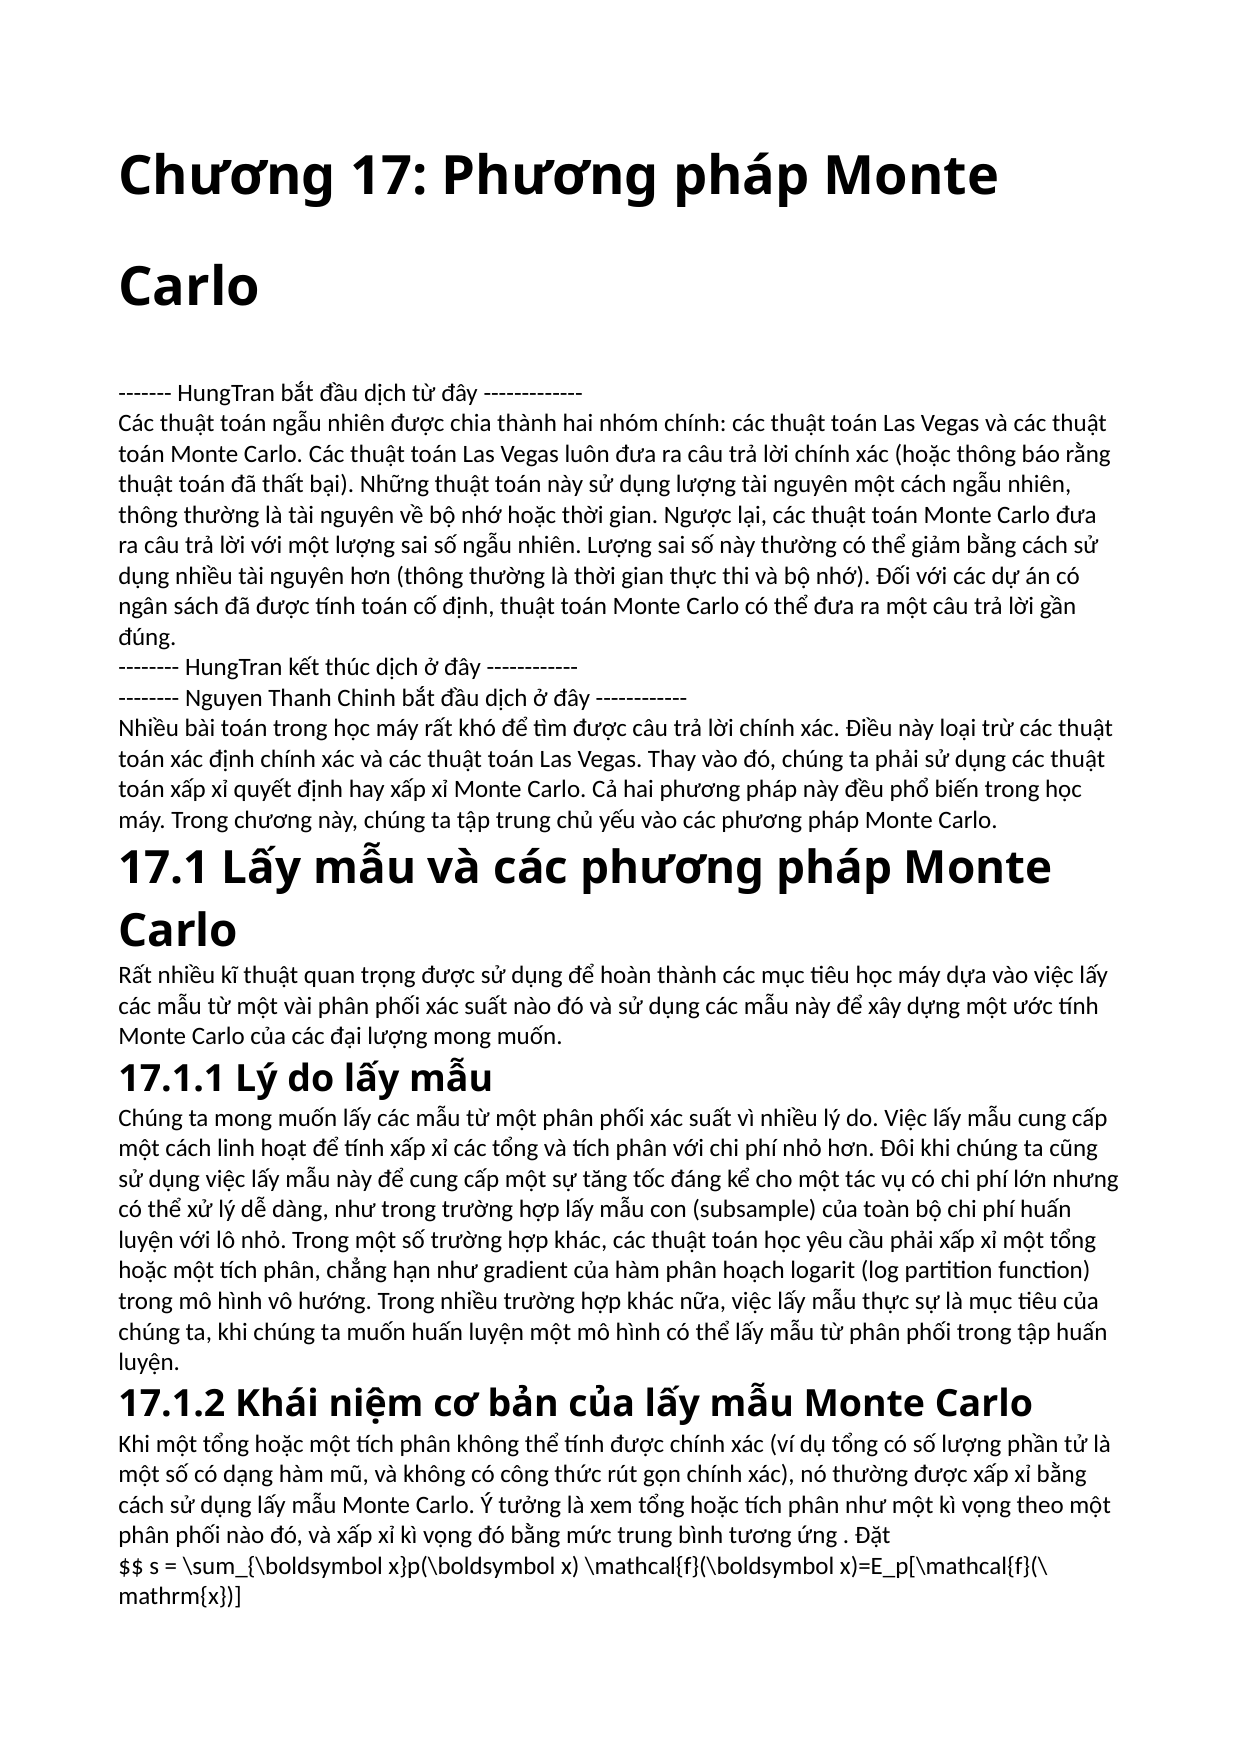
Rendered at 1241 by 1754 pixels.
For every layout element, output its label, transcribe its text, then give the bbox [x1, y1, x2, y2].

text -------- HungTran kết thúc dịch ở đây ------------ [118, 652, 1122, 682]
subtitle 17.1.1 Lý do lấy mẫu [118, 1051, 1122, 1102]
text -------- Nguyen Thanh Chinh bắt đầu dịch ở đây ------------ [118, 682, 1122, 713]
text Các thuật toán ngẫu nhiên được chia thành hai nhóm chính: các thuật toán Las Vegas và các thuật toán Monte Carlo. Các thuật toán Las Vegas luôn đưa ra câu trả lời chính xác (hoặc thông báo rằng thuật toán đã thất bại). Những thuật toán này sử dụng lượng tài nguyên một cách ngẫu nhiên, thông thường là tài nguyên về bộ nhớ hoặc thời gian. Ngược lại, các thuật toán Monte Carlo đưa ra câu trả lời với một lượng sai số ngẫu nhiên. Lượng sai số này thường có thể giảm bằng cách sử dụng nhiều tài nguyên hơn (thông thường là thời gian thực thi và bộ nhớ). Đối với các dự án có ngân sách đã được tính toán cố định, thuật toán Monte Carlo có thể đưa ra một câu trả lời gần đúng. [118, 407, 1122, 652]
text Rất nhiều kĩ thuật quan trọng được sử dụng để hoàn thành các mục tiêu học máy dựa vào việc lấy các mẫu từ một vài phân phối xác suất nào đó và sử dụng các mẫu này để xây dựng một ước tính Monte Carlo của các đại lượng mong muốn. [118, 959, 1122, 1051]
text ------- HungTran bắt đầu dịch từ đây ------------- [118, 377, 1122, 407]
text Nhiều bài toán trong học máy rất khó để tìm được câu trả lời chính xác. Điều này loại trừ các thuật toán xác định chính xác và các thuật toán Las Vegas. Thay vào đó, chúng ta phải sử dụng các thuật toán xấp xỉ quyết định hay xấp xỉ Monte Carlo. Cả hai phương pháp này đều phổ biến trong học máy. Trong chương này, chúng ta tập trung chủ yếu vào các phương pháp Monte Carlo. [118, 713, 1122, 835]
subtitle 17.1.2 Khái niệm cơ bản của lấy mẫu Monte Carlo [118, 1377, 1122, 1428]
text $$ s = \sum_{\boldsymbol x}p(\boldsymbol x) \mathcal{f}(\boldsymbol x)=E_p[\mathcal{f}(\mathrm{x})] [118, 1550, 1122, 1611]
subtitle 17.1 Lấy mẫu và các phương pháp Monte Carlo [118, 835, 1122, 959]
text Khi một tổng hoặc một tích phân không thể tính được chính xác (ví dụ tổng có số lượng phần tử là một số có dạng hàm mũ, và không có công thức rút gọn chính xác), nó thường được xấp xỉ bằng cách sử dụng lấy mẫu Monte Carlo. Ý tưởng là xem tổng hoặc tích phân như một kì vọng theo một phân phối nào đó, và xấp xỉ kì vọng đó bằng mức trung bình tương ứng . Đặt [118, 1428, 1122, 1550]
subtitle Chương 17: Phương pháp Monte Carlo [118, 137, 1122, 321]
text Chúng ta mong muốn lấy các mẫu từ một phân phối xác suất vì nhiều lý do. Việc lấy mẫu cung cấp một cách linh hoạt để tính xấp xỉ các tổng và tích phân với chi phí nhỏ hơn. Đôi khi chúng ta cũng sử dụng việc lấy mẫu này để cung cấp một sự tăng tốc đáng kể cho một tác vụ có chi phí lớn nhưng có thể xử lý dễ dàng, như trong trường hợp lấy mẫu con (subsample) của toàn bộ chi phí huấn luyện với lô nhỏ. Trong một số trường hợp khác, các thuật toán học yêu cầu phải xấp xỉ một tổng hoặc một tích phân, chẳng hạn như gradient của hàm phân hoạch logarit (log partition function) trong mô hình vô hướng. Trong nhiều trường hợp khác nữa, việc lấy mẫu thực sự là mục tiêu của chúng ta, khi chúng ta muốn huấn luyện một mô hình có thể lấy mẫu từ phân phối trong tập huấn luyện. [118, 1102, 1122, 1377]
